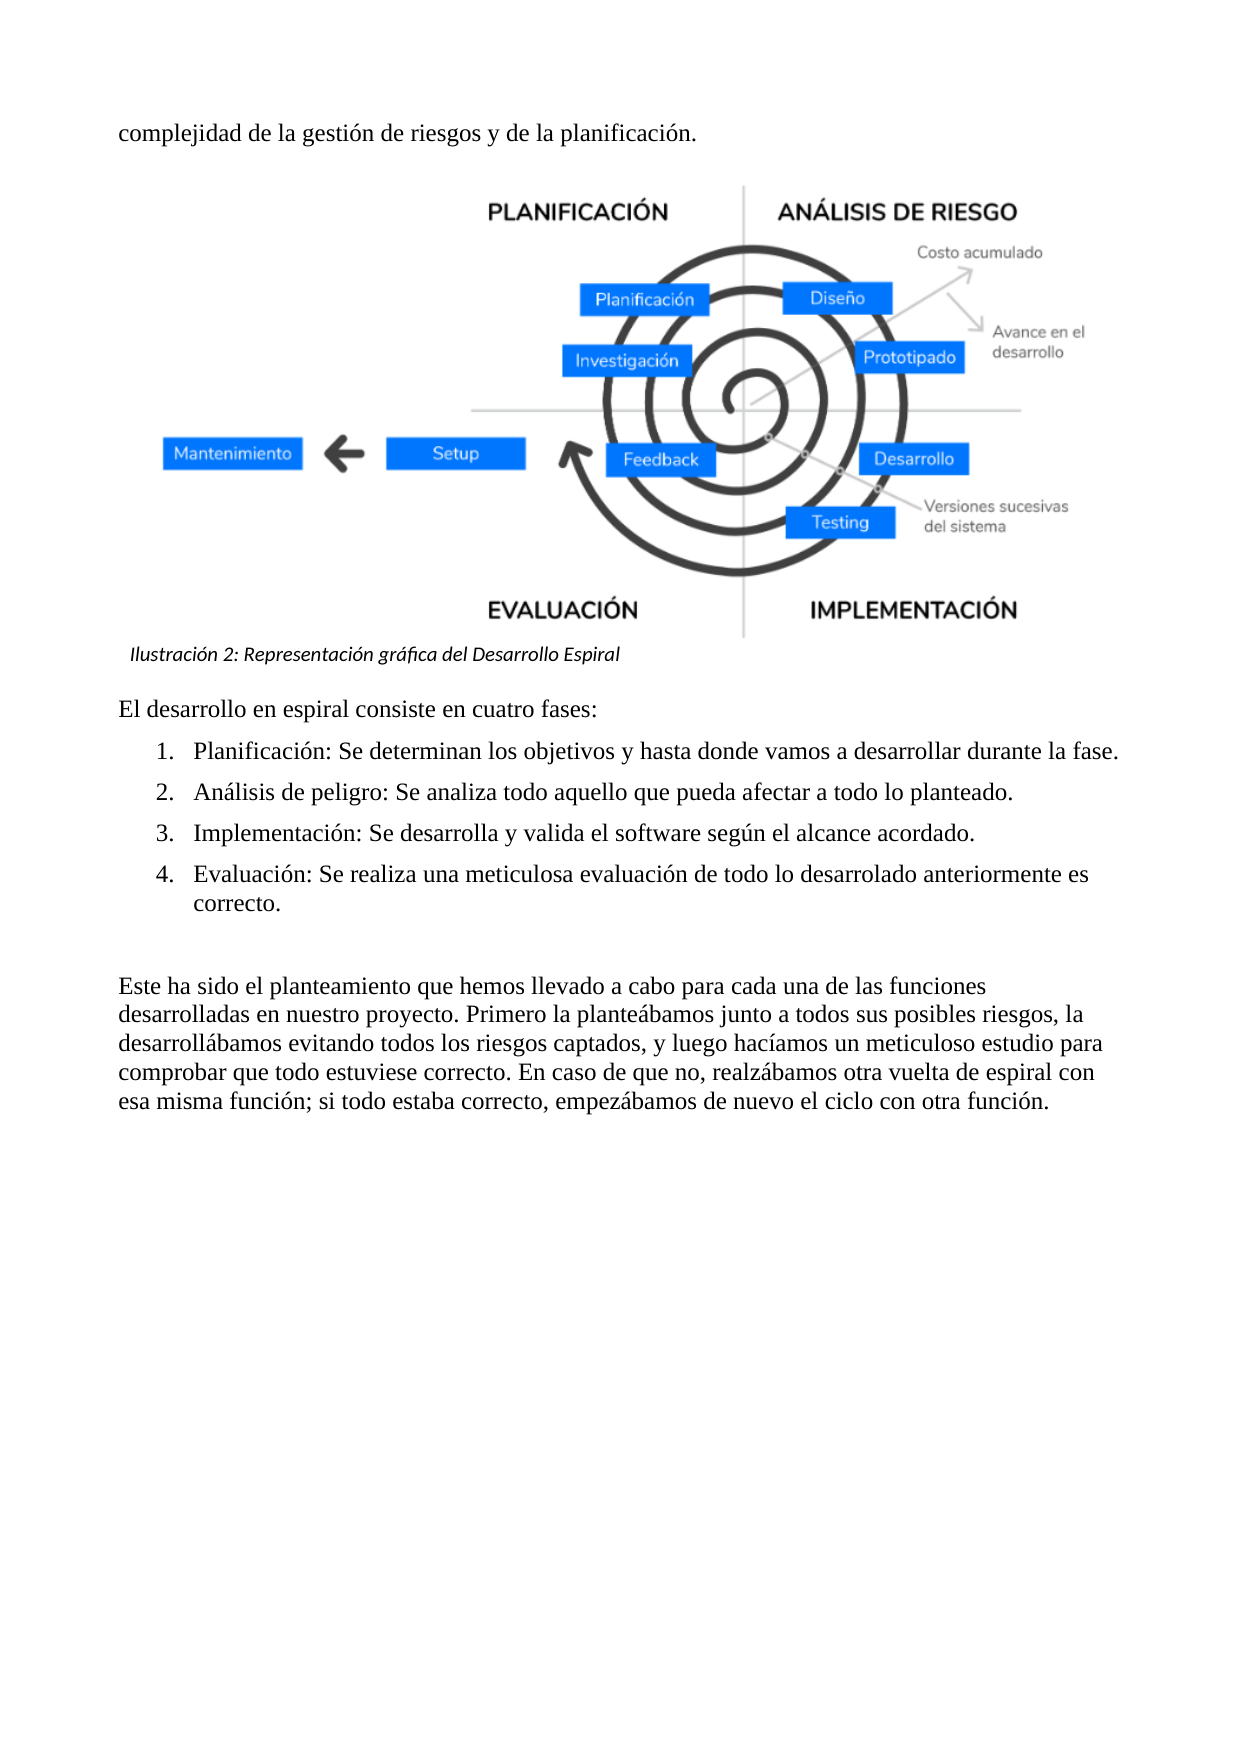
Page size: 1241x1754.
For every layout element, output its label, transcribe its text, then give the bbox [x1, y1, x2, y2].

text El desarrollo en espiral consiste en cuatro fases: [118, 694, 1122, 723]
list Planificación: Se determinan los objetivos y hasta donde vamos a desarrollar durante la fase. [156, 736, 1122, 764]
picture [129, 175, 1107, 642]
text Ilustración 2: Representación gráfica del Desarrollo Espiral [129, 642, 1106, 667]
list Implementación: Se desarrolla y valida el software según el alcance acordado. [156, 818, 1122, 847]
list Evaluación: Se realiza una meticulosa evaluación de todo lo desarrolado anteriormente es correcto. [156, 859, 1122, 917]
text complejidad de la gestión de riesgos y de la planificación. [118, 118, 1122, 147]
text Este ha sido el planteamiento que hemos llevado a cabo para cada una de las funciones desarrolladas en nuestro proyecto. Primero la planteábamos junto a todos sus posibles riesgos, la desarrollábamos evitando todos los riesgos captados, y luego hacíamos un meticuloso estudio para comprobar que todo estuviese correcto. En caso de que no, realzábamos otra vuelta de espiral con esa misma función; si todo estaba correcto, empezábamos de nuevo el ciclo con otra función. [118, 971, 1122, 1114]
list Análisis de peligro: Se analiza todo aquello que pueda afectar a todo lo planteado. [156, 777, 1122, 806]
